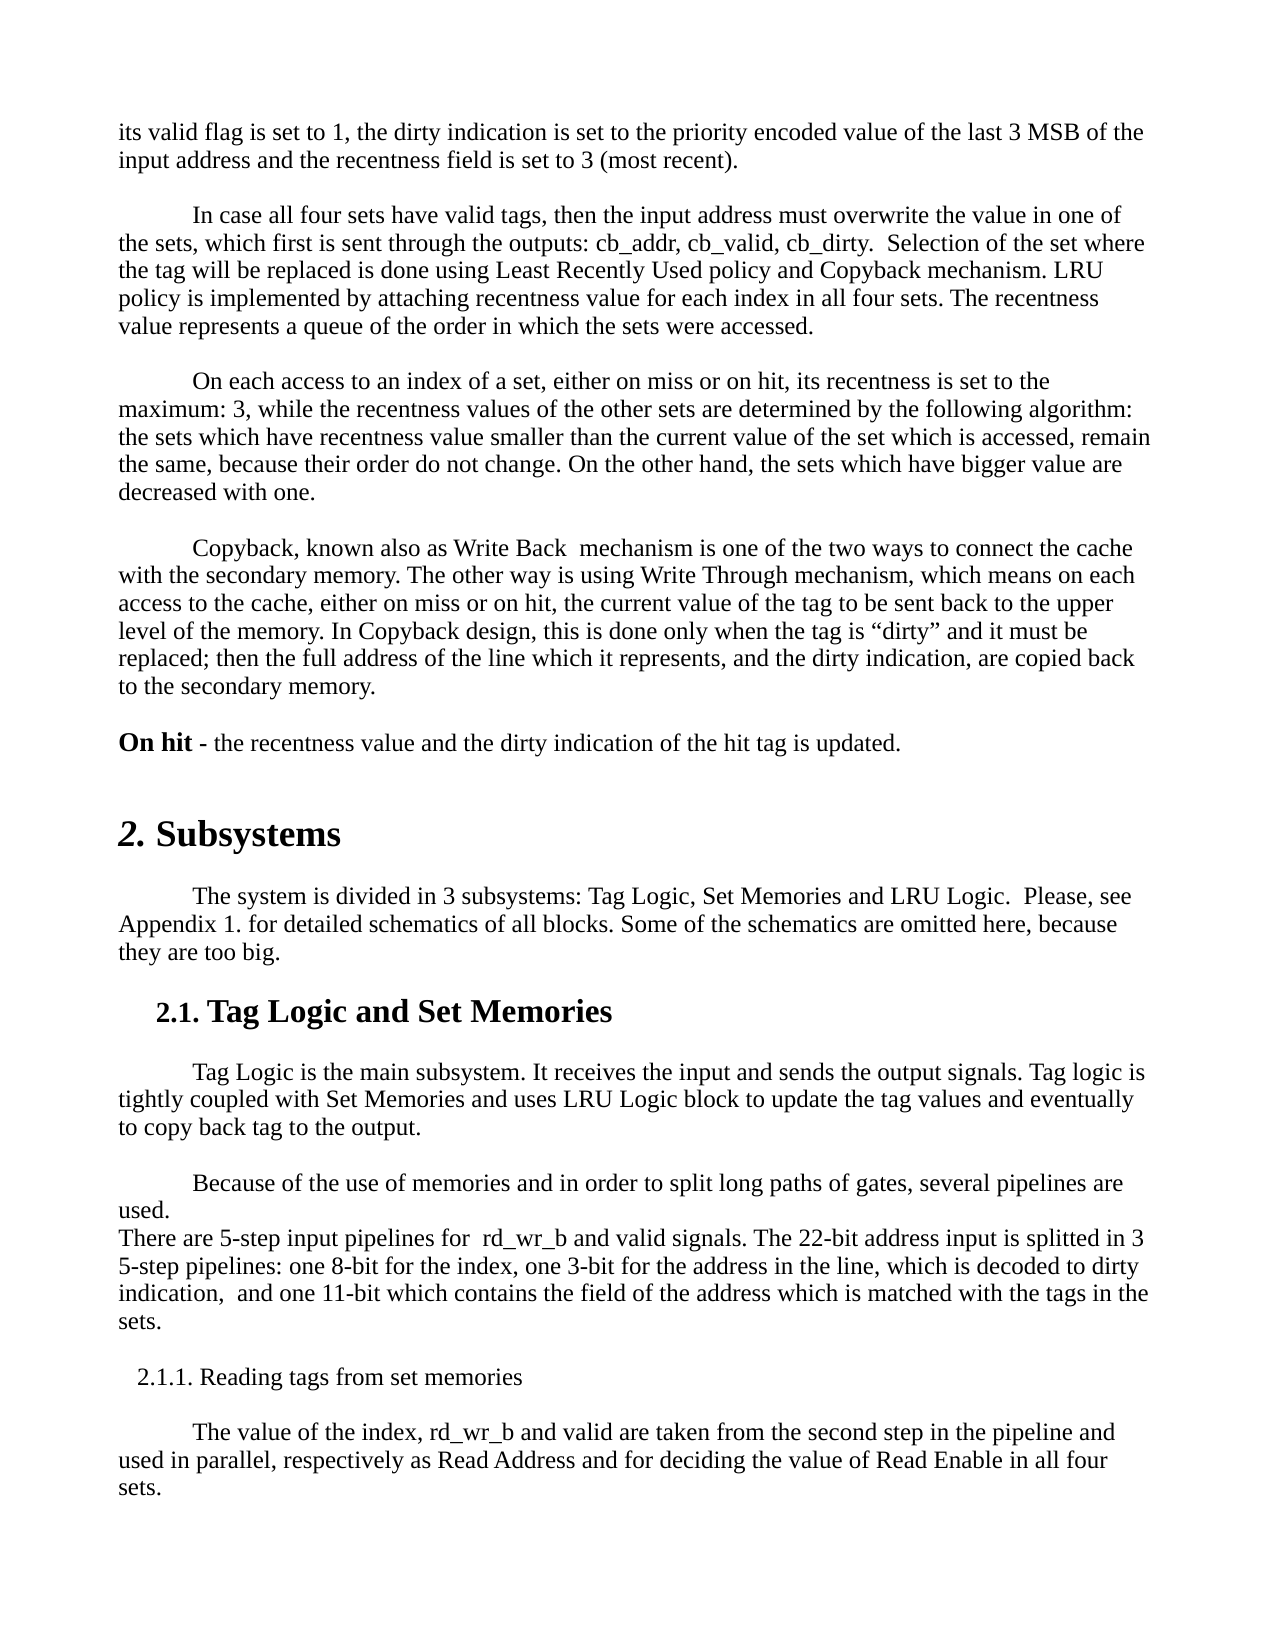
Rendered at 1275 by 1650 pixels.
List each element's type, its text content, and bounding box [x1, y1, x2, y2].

text In case all four sets have valid tags, then the input address must overwrite the value in one of the sets, which first is sent through the outputs: cb_addr, cb_valid, cb_dirty. Selection of the set where the tag will be replaced is done using Least Recently Used policy and Copyback mechanism. LRU policy is implemented by attaching recentness value for each index in all four sets. The recentness value represents a queue of the order in which the sets were accessed. [118, 201, 1157, 340]
text On hit - the recentness value and the dirty indication of the hit tag is updated. [118, 728, 1157, 758]
list 2.1. Tag Logic and Set Memories [118, 993, 1157, 1058]
text On each access to an index of a set, either on miss or on hit, its recentness is set to the maximum: 3, while the recentness values of the other sets are determined by the following algorithm: the sets which have recentness value smaller than the current value of the set which is accessed, remain the same, because their order do not change. On the other hand, the sets which have bigger value are decreased with one. [118, 367, 1157, 506]
text Tag Logic is the main subsystem. It receives the input and sends the output signals. Tag logic is tightly coupled with Set Memories and uses LRU Logic block to update the tag values and eventually to copy back tag to the output. [118, 1058, 1157, 1141]
text The value of the index, rd_wr_b and valid are taken from the second step in the pipeline and used in parallel, respectively as Read Address and for deciding the value of Read Enable in all four sets. [118, 1418, 1157, 1501]
text Because of the use of memories and in order to split long paths of gates, several pipelines are used. [118, 1169, 1157, 1224]
text There are 5-step input pipelines for rd_wr_b and valid signals. The 22-bit address input is splitted in 3 5-step pipelines: one 8-bit for the index, one 3-bit for the address in the line, which is decoded to dirty indication, and one 11-bit which contains the field of the address which is matched with the tags in the sets. [118, 1224, 1157, 1335]
text 2.1.1. Reading tags from set memories [118, 1363, 1157, 1390]
text 2. Subsystems [118, 813, 1157, 855]
text Copyback, known also as Write Back mechanism is one of the two ways to connect the cache with the secondary memory. The other way is using Write Through mechanism, which means on each access to the cache, either on miss or on hit, the current value of the tag to be sent back to the upper level of the memory. In Copyback design, this is done only when the tag is “dirty” and it must be replaced; then the full address of the line which it represents, and the dirty indication, are copied back to the secondary memory. [118, 534, 1157, 700]
text The system is divided in 3 subsystems: Tag Logic, Set Memories and LRU Logic. Please, see Appendix 1. for detailed schematics of all blocks. Some of the schematics are omitted here, because they are too big. [118, 882, 1157, 966]
text its valid flag is set to 1, the dirty indication is set to the priority encoded value of the last 3 MSB of the input address and the recentness field is set to 3 (most recent). [118, 118, 1157, 173]
